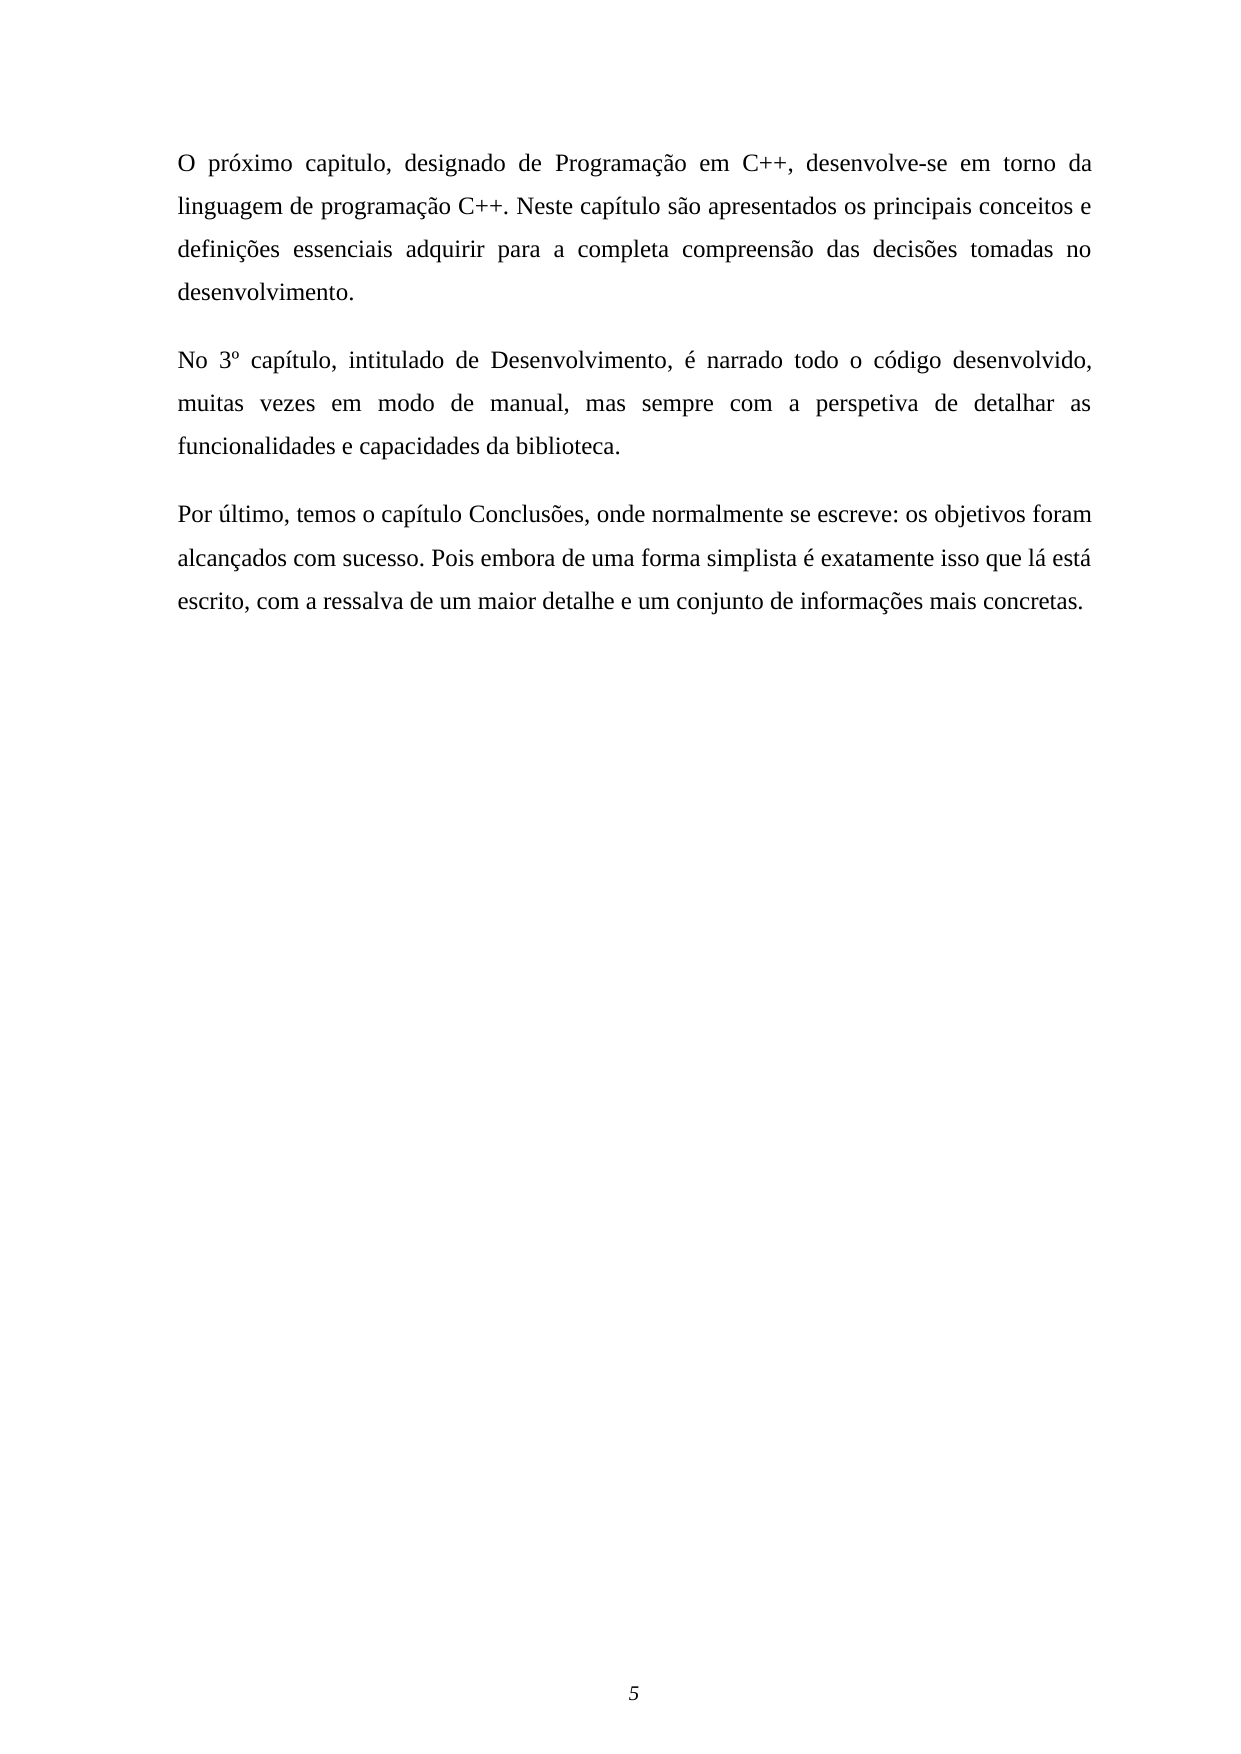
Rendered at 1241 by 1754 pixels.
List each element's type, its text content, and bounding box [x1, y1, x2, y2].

text Por último, temos o capítulo Conclusões, onde normalmente se escreve: os objetivos foram alcançados com sucesso. Pois embora de uma forma simplista é exatamente isso que lá está escrito, com a ressalva de um maior detalhe e um conjunto de informações mais concretas. [177, 499, 1092, 614]
text O próximo capitulo, designado de Programação em C++, desenvolve-se em torno da linguagem de programação C++. Neste capítulo são apresentados os principais conceitos e definições essenciais adquirir para a completa compreensão das decisões tomadas no desenvolvimento. [177, 148, 1092, 306]
text No 3º capítulo, intitulado de Desenvolvimento, é narrado todo o código desenvolvido, muitas vezes em modo de manual, mas sempre com a perspetiva de detalhar as funcionalidades e capacidades da biblioteca. [177, 345, 1092, 460]
